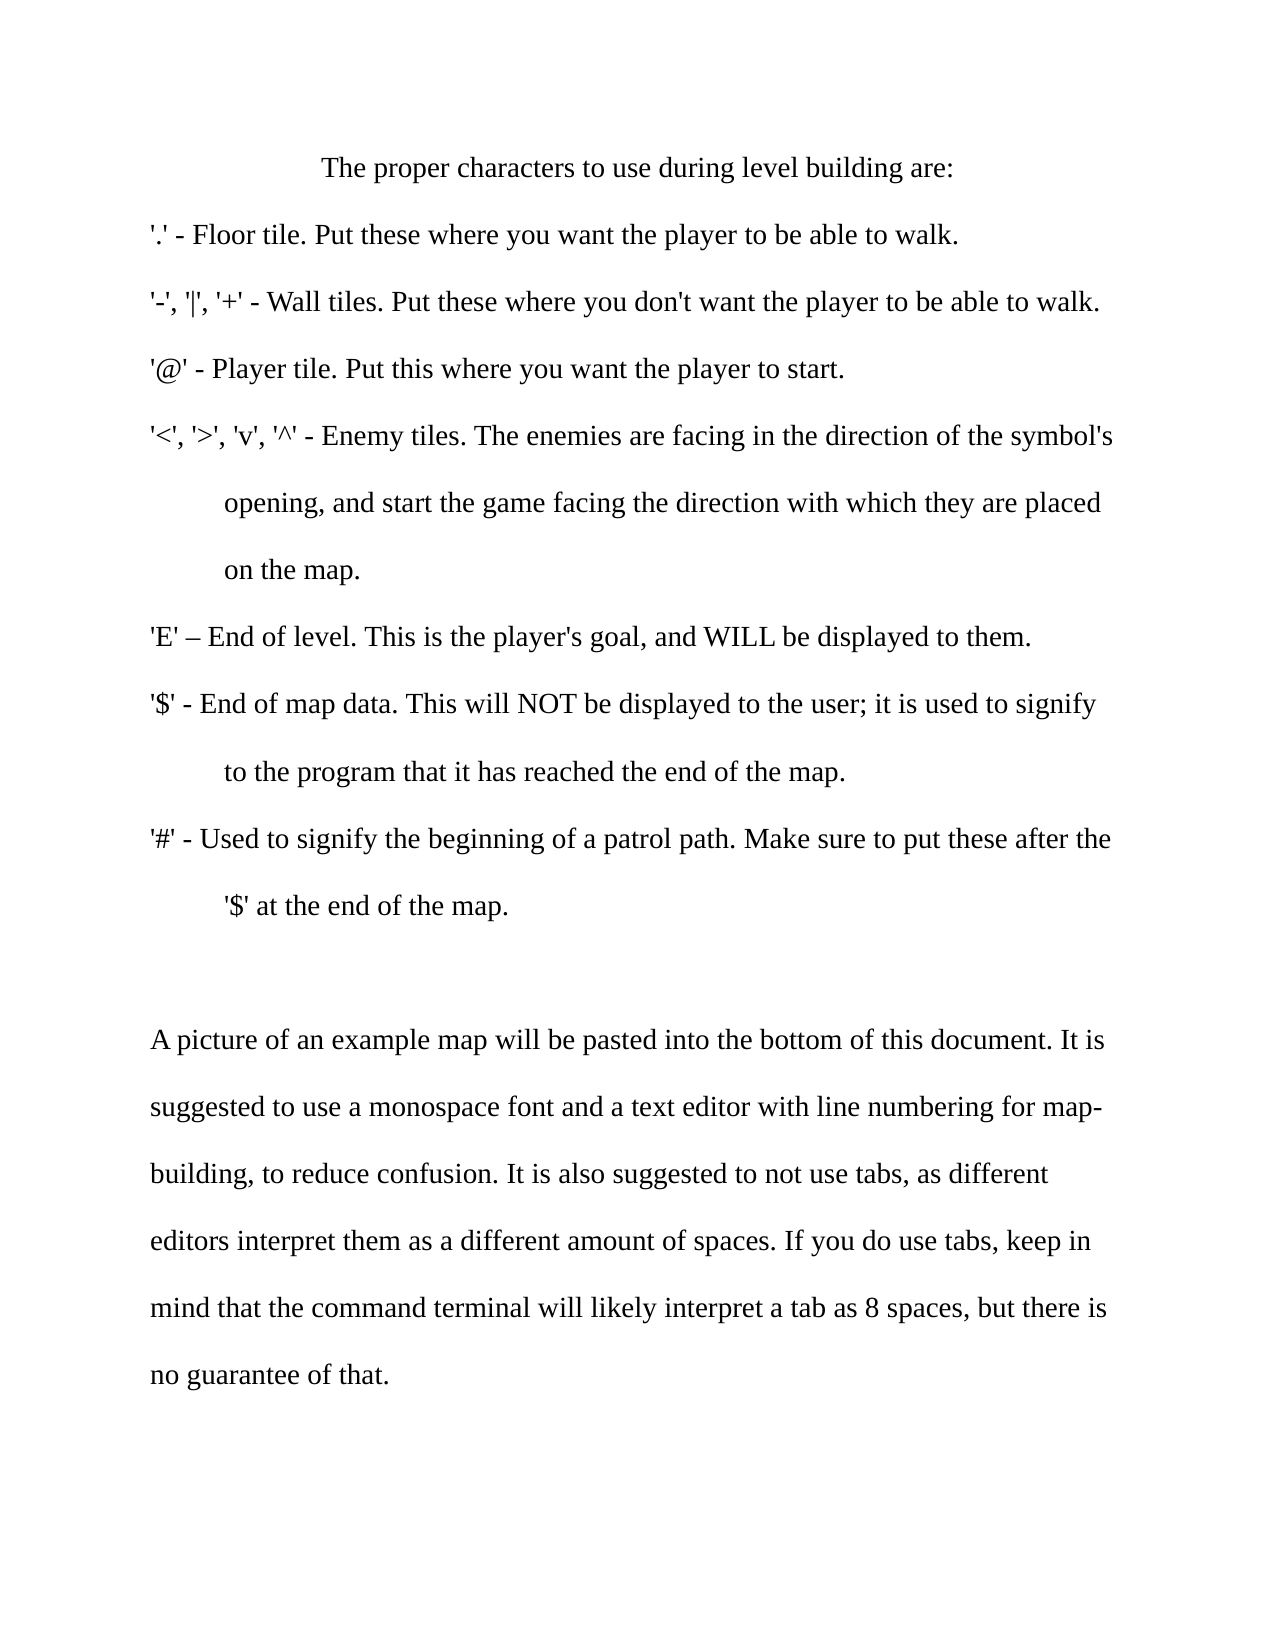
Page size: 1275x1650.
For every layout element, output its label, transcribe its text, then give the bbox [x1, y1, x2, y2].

text '.' - Floor tile. Put these where you want the player to be able to walk. [150, 217, 1125, 251]
text '#' - Used to signify the beginning of a patrol path. Make sure to put these after the '$' at the end of the map. [150, 821, 1125, 921]
text A picture of an example map will be pasted into the bottom of this document. It is suggested to use a monospace font and a text editor with line numbering for map-building, to reduce confusion. It is also suggested to not use tabs, as different editors interpret them as a different amount of spaces. If you do use tabs, keep in mind that the command terminal will likely interpret a tab as 8 spaces, but there is no guarantee of that. [150, 1022, 1125, 1391]
text The proper characters to use during level building are: [150, 150, 1125, 183]
text '$' - End of map data. This will NOT be displayed to the user; it is used to signify to the program that it has reached the end of the map. [150, 687, 1125, 787]
text 'E' – End of level. This is the player's goal, and WILL be displayed to them. [150, 619, 1125, 653]
text '<', '>', 'v', '^' - Enemy tiles. The enemies are facing in the direction of the symbol's opening, and start the game facing the direction with which they are placed on the map. [150, 418, 1125, 586]
text '@' - Player tile. Put this where you want the player to start. [150, 351, 1125, 385]
text '-', '|', '+' - Wall tiles. Put these where you don't want the player to be able to walk. [150, 284, 1125, 318]
